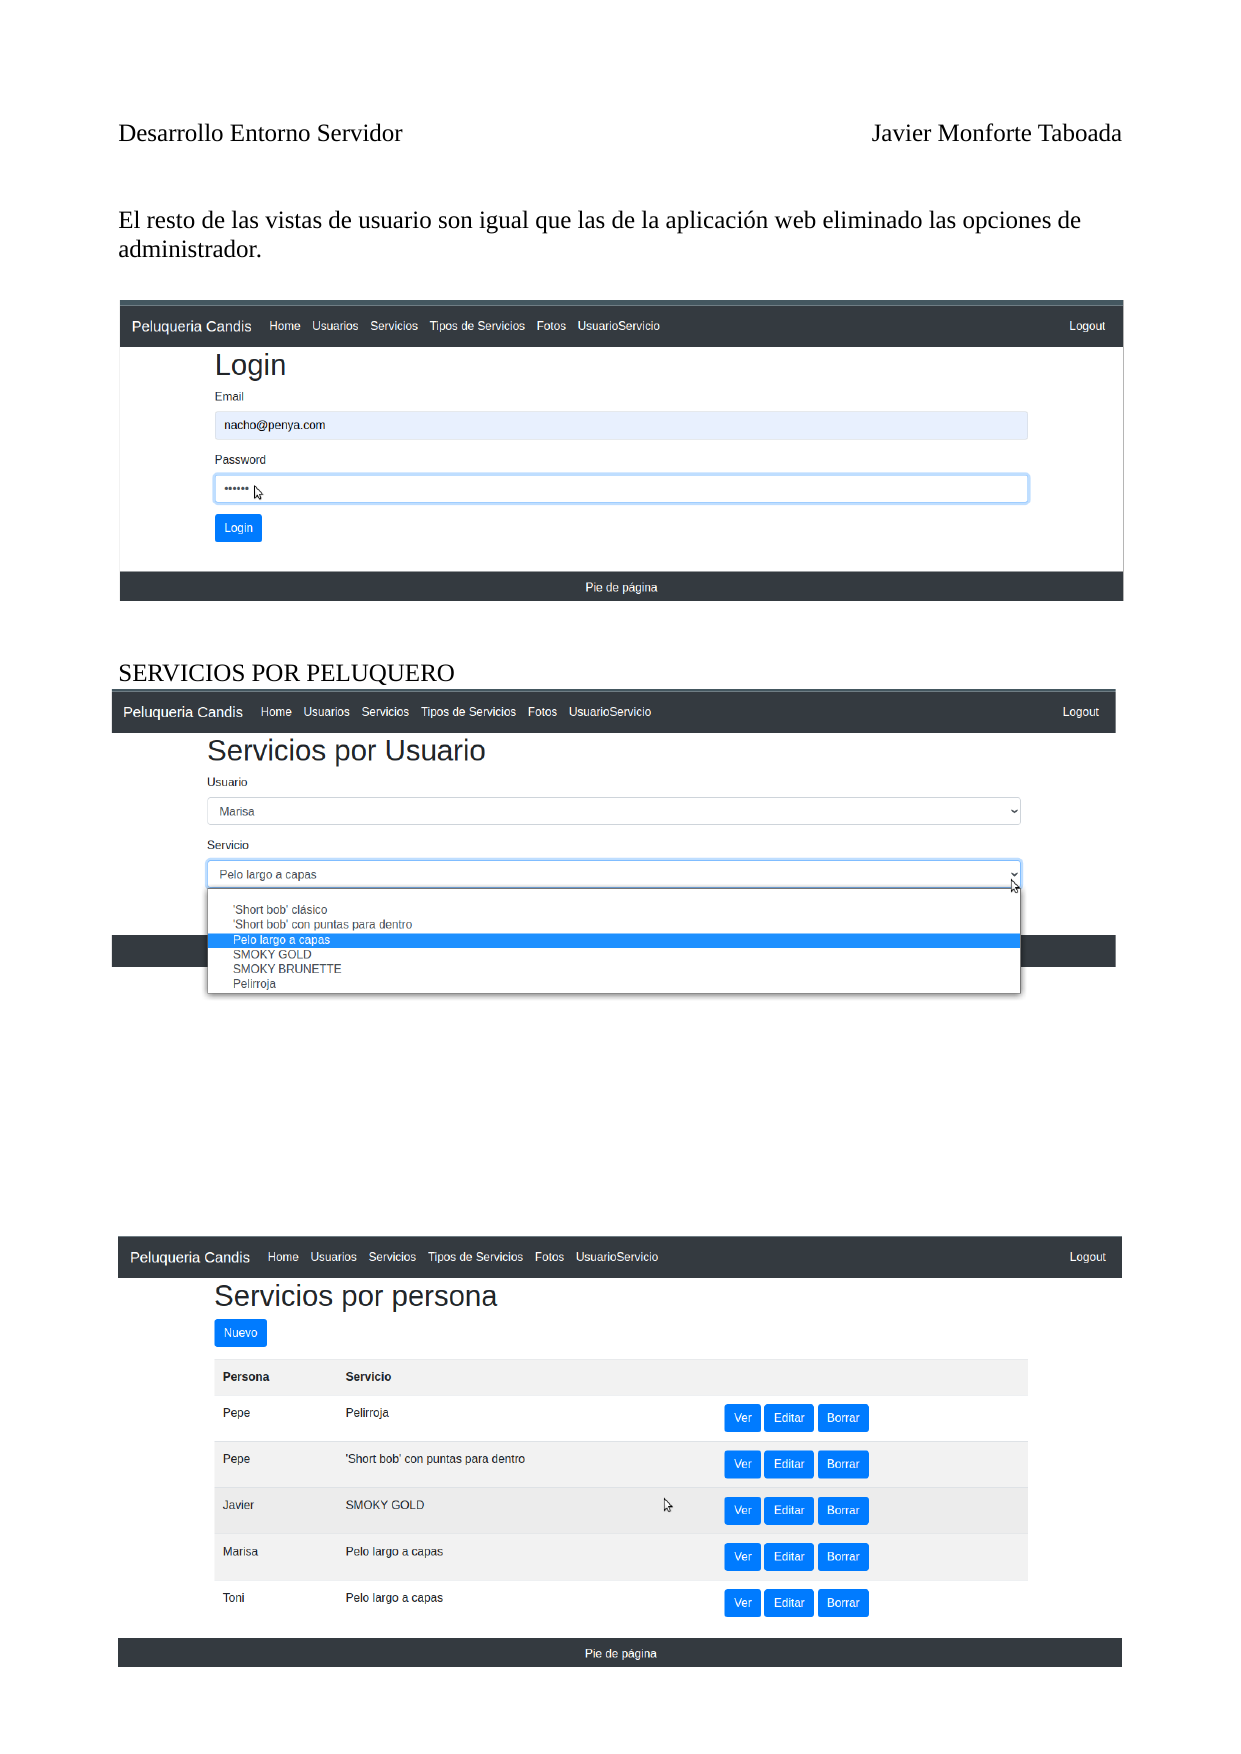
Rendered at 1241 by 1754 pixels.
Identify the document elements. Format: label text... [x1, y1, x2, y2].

text SERVICIOS POR PELUQUERO [118, 658, 1122, 687]
picture [111, 689, 1116, 1080]
picture [119, 300, 1124, 601]
text El resto de las vistas de usuario son igual que las de la aplicación web eliminado las opciones de administrador. [118, 205, 1122, 263]
picture [118, 1236, 1122, 1667]
